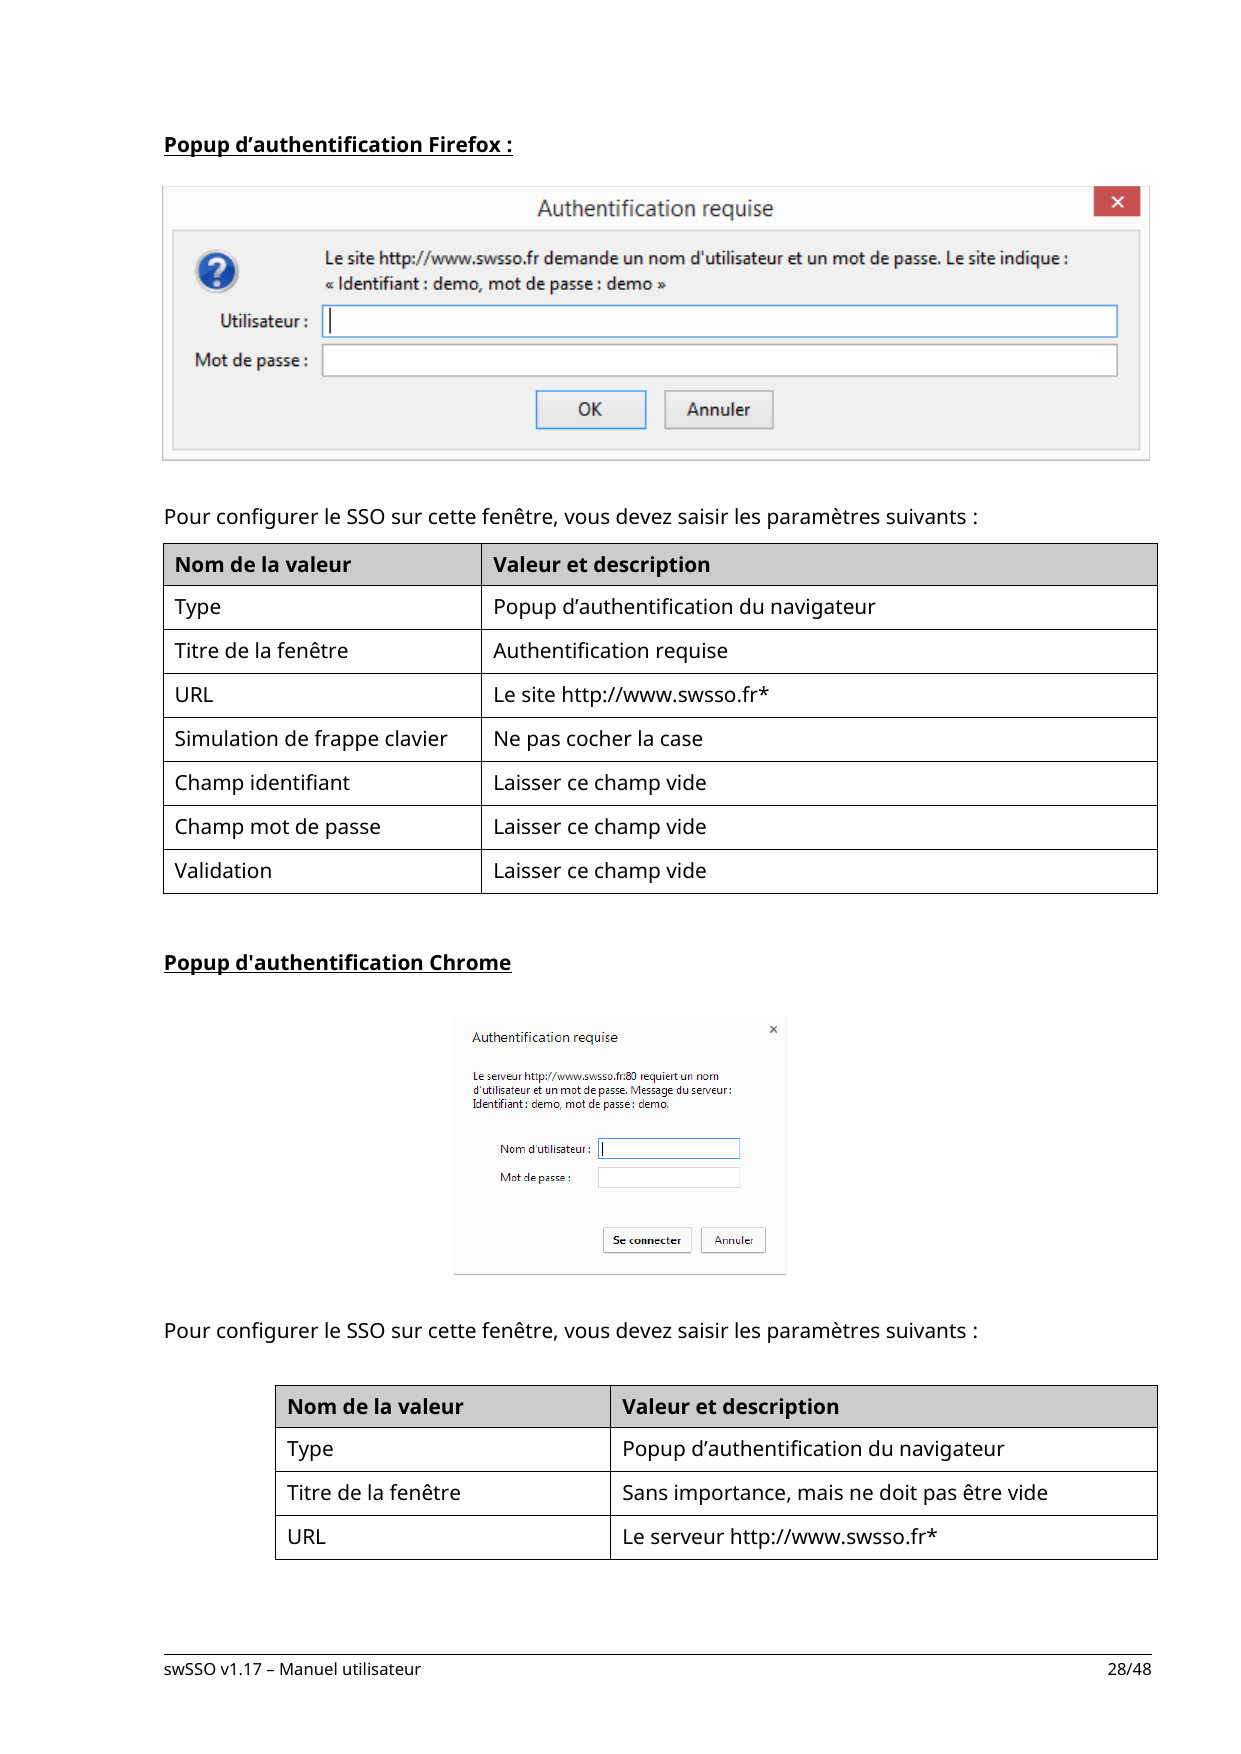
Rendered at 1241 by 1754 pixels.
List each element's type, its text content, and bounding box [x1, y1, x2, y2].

text Pour configurer le SSO sur cette fenêtre, vous devez saisir les paramètres suivants : [164, 502, 1152, 530]
table_cell Le serveur http://www.swsso.fr* [611, 1516, 1157, 1559]
table_cell Titre de la fenêtre [164, 630, 481, 673]
picture [162, 186, 1150, 461]
table_cell Laisser ce champ vide [482, 850, 1157, 893]
table_cell Champ identifiant [164, 762, 481, 805]
table_cell URL [164, 674, 481, 717]
table_header Nom de la valeur [276, 1386, 610, 1427]
table_cell URL [276, 1516, 610, 1559]
table_cell Laisser ce champ vide [482, 762, 1157, 805]
table_cell Type [276, 1428, 610, 1471]
table_cell Authentification requise [482, 630, 1157, 673]
table_header Nom de la valeur [164, 544, 481, 585]
table_cell Laisser ce champ vide [482, 806, 1157, 849]
table_header Valeur et description [482, 544, 1157, 585]
table_cell Validation [164, 850, 481, 893]
table_cell Titre de la fenêtre [276, 1472, 610, 1515]
table_cell Champ mot de passe [164, 806, 481, 849]
table_cell Type [164, 586, 481, 629]
table_cell Popup d’authentification du navigateur [611, 1428, 1157, 1471]
table_cell Popup d’authentification du navigateur [482, 586, 1157, 629]
text Popup d'authentification Chrome [164, 948, 1152, 976]
table_cell Simulation de frappe clavier [164, 718, 481, 761]
text Popup d’authentification Firefox : [164, 131, 1152, 159]
table_cell Sans importance, mais ne doit pas être vide [611, 1472, 1157, 1515]
picture [453, 1017, 787, 1275]
text Pour configurer le SSO sur cette fenêtre, vous devez saisir les paramètres suivants : [164, 1316, 1152, 1344]
table_cell Le site http://www.swsso.fr* [482, 674, 1157, 717]
table_header Valeur et description [611, 1386, 1157, 1427]
table_cell Ne pas cocher la case [482, 718, 1157, 761]
